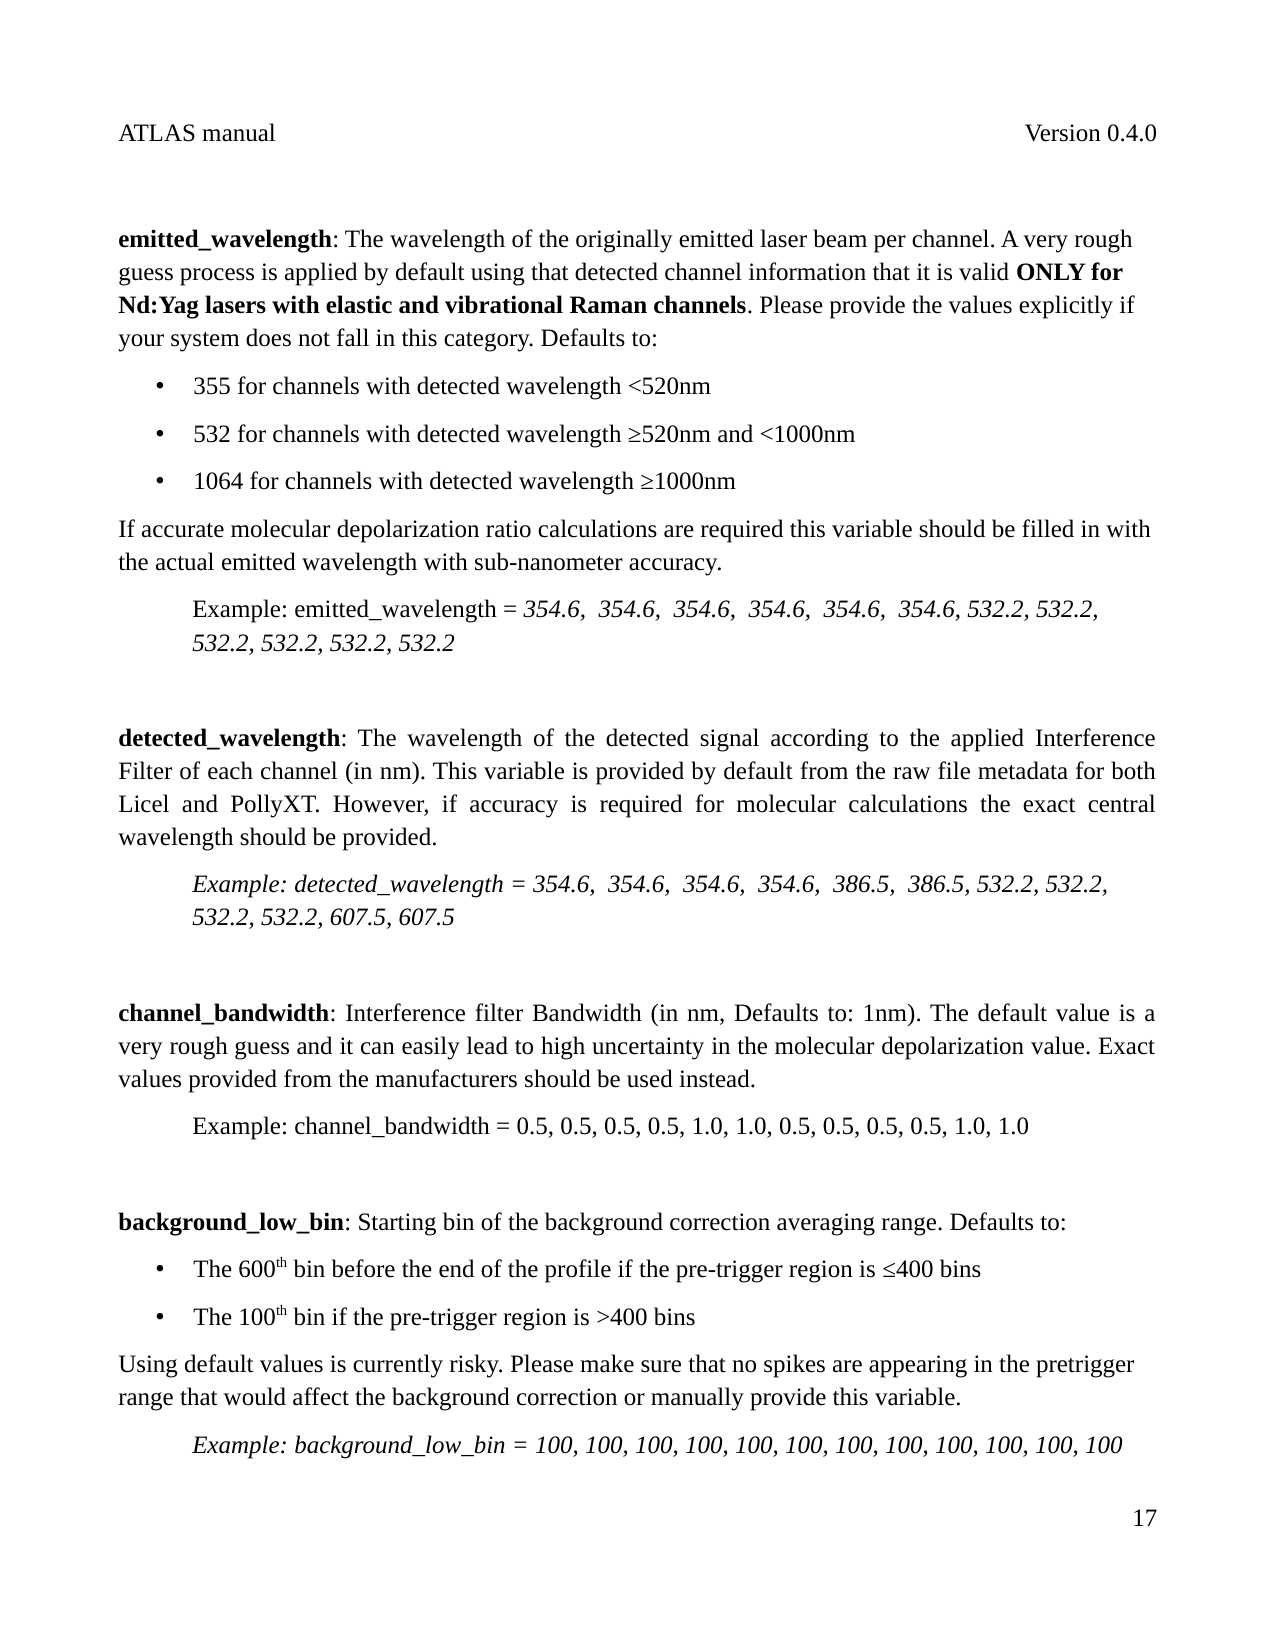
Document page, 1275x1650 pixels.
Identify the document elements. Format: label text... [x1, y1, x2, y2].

text channel_bandwidth: Interference filter Bandwidth (in nm, Defaults to: 1nm). The default value is a very rough guess and it can easily lead to high uncertainty in the molecular depolarization value. Exact values provided from the manufacturers should be used instead. [118, 998, 1157, 1092]
text If accurate molecular depolarization ratio calculations are required this variable should be filled in with the actual emitted wavelength with sub-nanometer accuracy. [118, 514, 1157, 576]
text Using default values is currently risky. Please make sure that no spikes are appearing in the pretrigger range that would affect the background correction or manually provide this variable. [118, 1349, 1157, 1411]
list 1064 for channels with detected wavelength ≥1000nm [156, 466, 1157, 495]
text Example: background_low_bin = 100, 100, 100, 100, 100, 100, 100, 100, 100, 100, 100, 100 [118, 1430, 1157, 1459]
text Example: detected_wavelength = 354.6, 354.6, 354.6, 354.6, 386.5, 386.5, 532.2, 532.2, 532.2, 532.2, 607.5, 607.5 [118, 869, 1157, 931]
list The 100th bin if the pre-trigger region is >400 bins [156, 1302, 1157, 1331]
text Example: channel_bandwidth = 0.5, 0.5, 0.5, 0.5, 1.0, 1.0, 0.5, 0.5, 0.5, 0.5, 1.0, 1.0 [118, 1111, 1157, 1140]
text detected_wavelength: The wavelength of the detected signal according to the applied Interference Filter of each channel (in nm). This variable is provided by default from the raw file metadata for both Licel and PollyXT. However, if accuracy is required for molecular calculations the exact central wavelength should be provided. [118, 723, 1157, 851]
list 355 for channels with detected wavelength <520nm [156, 371, 1157, 400]
text emitted_wavelength: The wavelength of the originally emitted laser beam per channel. A very rough guess process is applied by default using that detected channel information that it is valid ONLY for Nd:Yag lasers with elastic and vibrational Raman channels. Please provide the values explicitly if your system does not fall in this category. Defaults to: [118, 224, 1157, 352]
text Example: emitted_wavelength = 354.6, 354.6, 354.6, 354.6, 354.6, 354.6, 532.2, 532.2, 532.2, 532.2, 532.2, 532.2 [118, 594, 1157, 656]
text background_low_bin: Starting bin of the background correction averaging range. Defaults to: [118, 1207, 1157, 1235]
list 532 for channels with detected wavelength ≥520nm and <1000nm [156, 419, 1157, 447]
list The 600th bin before the end of the profile if the pre-trigger region is ≤400 bins [156, 1254, 1157, 1283]
